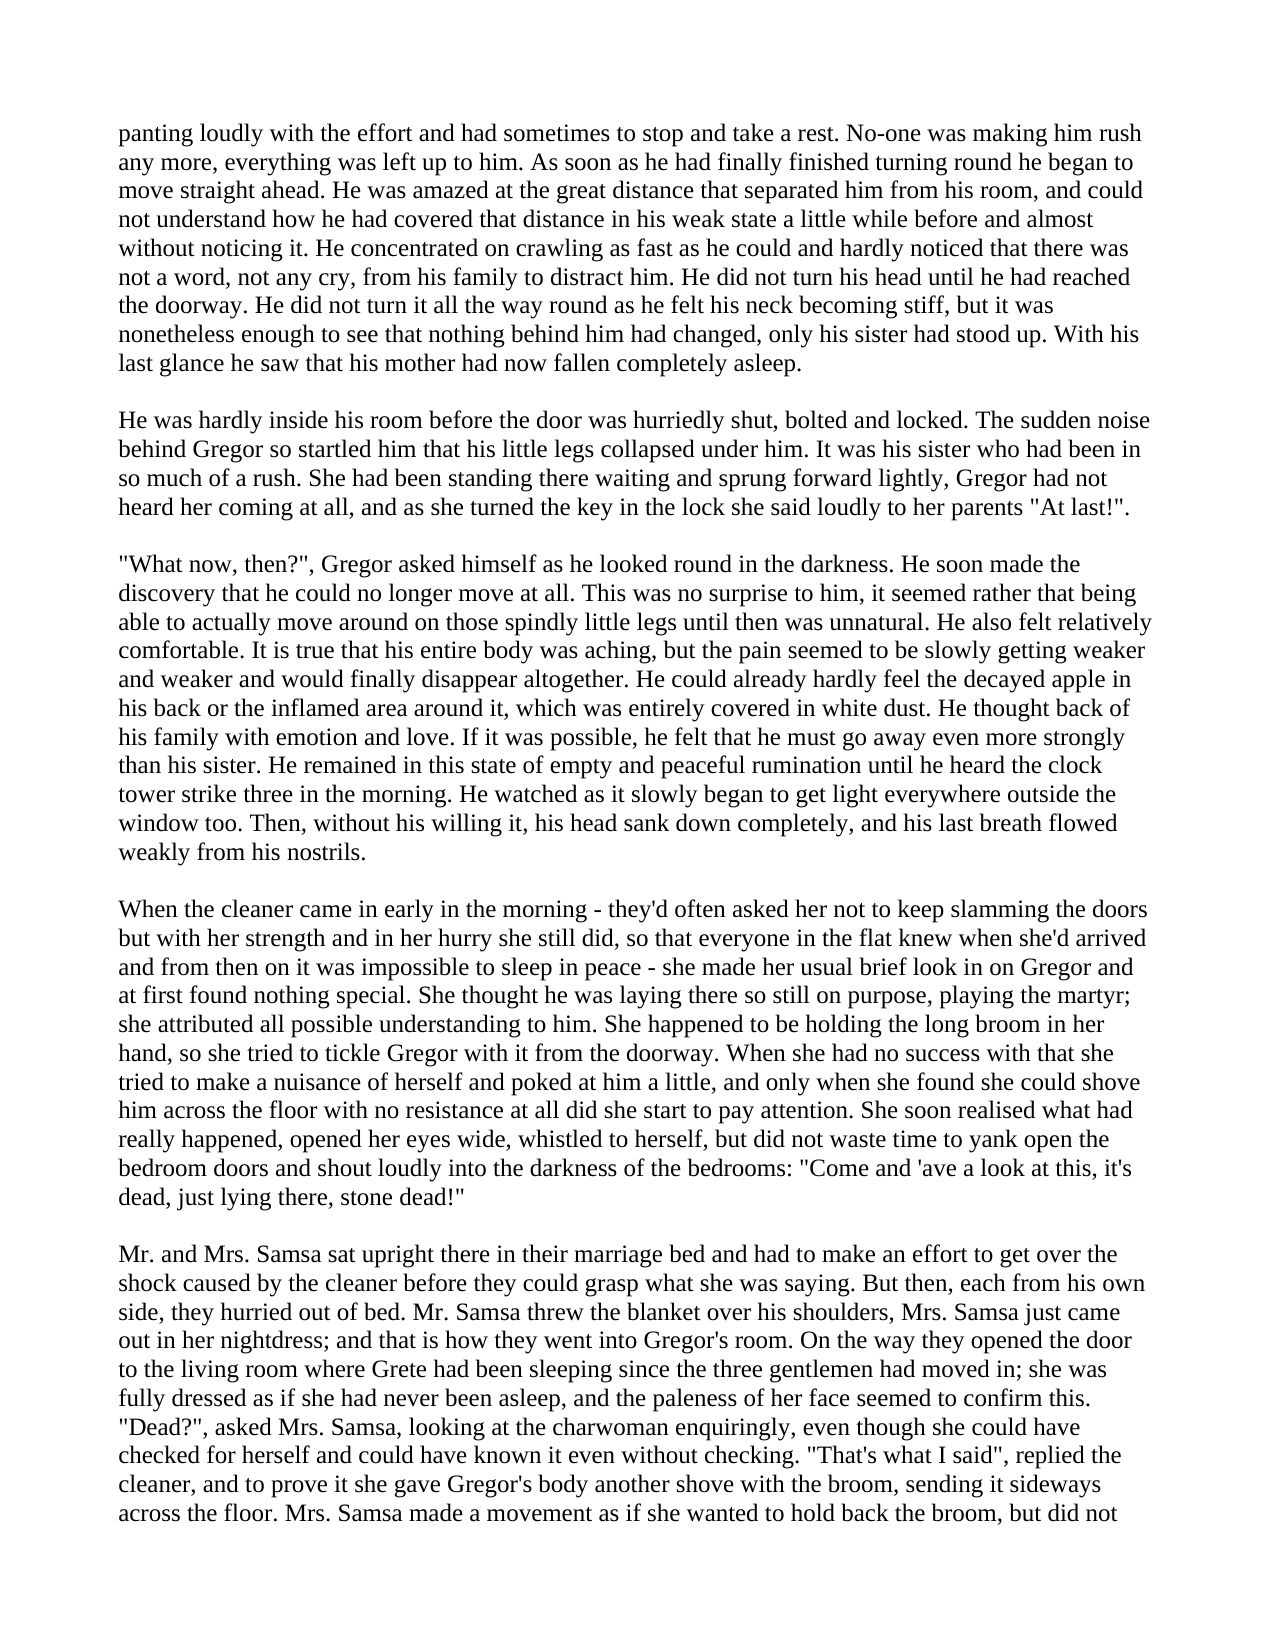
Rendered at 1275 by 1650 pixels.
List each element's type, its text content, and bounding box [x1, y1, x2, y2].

text "What now, then?", Gregor asked himself as he looked round in the darkness. He soon made the discovery that he could no longer move at all. This was no surprise to him, it seemed rather that being able to actually move around on those spindly little legs until then was unnatural. He also felt relatively comfortable. It is true that his entire body was aching, but the pain seemed to be slowly getting weaker and weaker and would finally disappear altogether. He could already hardly feel the decayed apple in his back or the inflamed area around it, which was entirely covered in white dust. He thought back of his family with emotion and love. If it was possible, he felt that he must go away even more strongly than his sister. He remained in this state of empty and peaceful rumination until he heard the clock tower strike three in the morning. He watched as it slowly began to get light everywhere outside the window too. Then, without his willing it, his head sank down completely, and his last breath flowed weakly from his nostrils. [118, 549, 1157, 866]
text panting loudly with the effort and had sometimes to stop and take a rest. No-one was making him rush any more, everything was left up to him. As soon as he had finally finished turning round he began to move straight ahead. He was amazed at the great distance that separated him from his room, and could not understand how he had covered that distance in his weak state a little while before and almost without noticing it. He concentrated on crawling as fast as he could and hardly noticed that there was not a word, not any cry, from his family to distract him. He did not turn his head until he had reached the doorway. He did not turn it all the way round as he felt his neck becoming stiff, but it was nonetheless enough to see that nothing behind him had changed, only his sister had stood up. With his last glance he saw that his mother had now fallen completely asleep. [118, 118, 1157, 377]
text He was hardly inside his room before the door was hurriedly shut, bolted and locked. The sudden noise behind Gregor so startled him that his little legs collapsed under him. It was his sister who had been in so much of a rush. She had been standing there waiting and sprung forward lightly, Gregor had not heard her coming at all, and as she turned the key in the lock she said loudly to her parents "At last!". [118, 406, 1157, 521]
text When the cleaner came in early in the morning - they'd often asked her not to keep slamming the doors but with her strength and in her hurry she still did, so that everyone in the flat knew when she'd arrived and from then on it was impossible to sleep in peace - she made her usual brief look in on Gregor and at first found nothing special. She thought he was laying there so still on purpose, playing the martyr; she attributed all possible understanding to him. She happened to be holding the long broom in her hand, so she tried to tickle Gregor with it from the doorway. When she had no success with that she tried to make a nuisance of herself and poked at him a little, and only when she found she could shove him across the floor with no resistance at all did she start to pay attention. She soon realised what had really happened, opened her eyes wide, whistled to herself, but did not waste time to yank open the bedroom doors and shout loudly into the darkness of the bedrooms: "Come and 'ave a look at this, it's dead, just lying there, stone dead!" [118, 894, 1157, 1211]
text Mr. and Mrs. Samsa sat upright there in their marriage bed and had to make an effort to get over the shock caused by the cleaner before they could grasp what she was saying. But then, each from his own side, they hurried out of bed. Mr. Samsa threw the blanket over his shoulders, Mrs. Samsa just came out in her nightdress; and that is how they went into Gregor's room. On the way they opened the door to the living room where Grete had been sleeping since the three gentlemen had moved in; she was fully dressed as if she had never been asleep, and the paleness of her face seemed to confirm this. "Dead?", asked Mrs. Samsa, looking at the charwoman enquiringly, even though she could have checked for herself and could have known it even without checking. "That's what I said", replied the cleaner, and to prove it she gave Gregor's body another shove with the broom, sending it sideways across the floor. Mrs. Samsa made a movement as if she wanted to hold back the broom, but did not [118, 1239, 1157, 1527]
